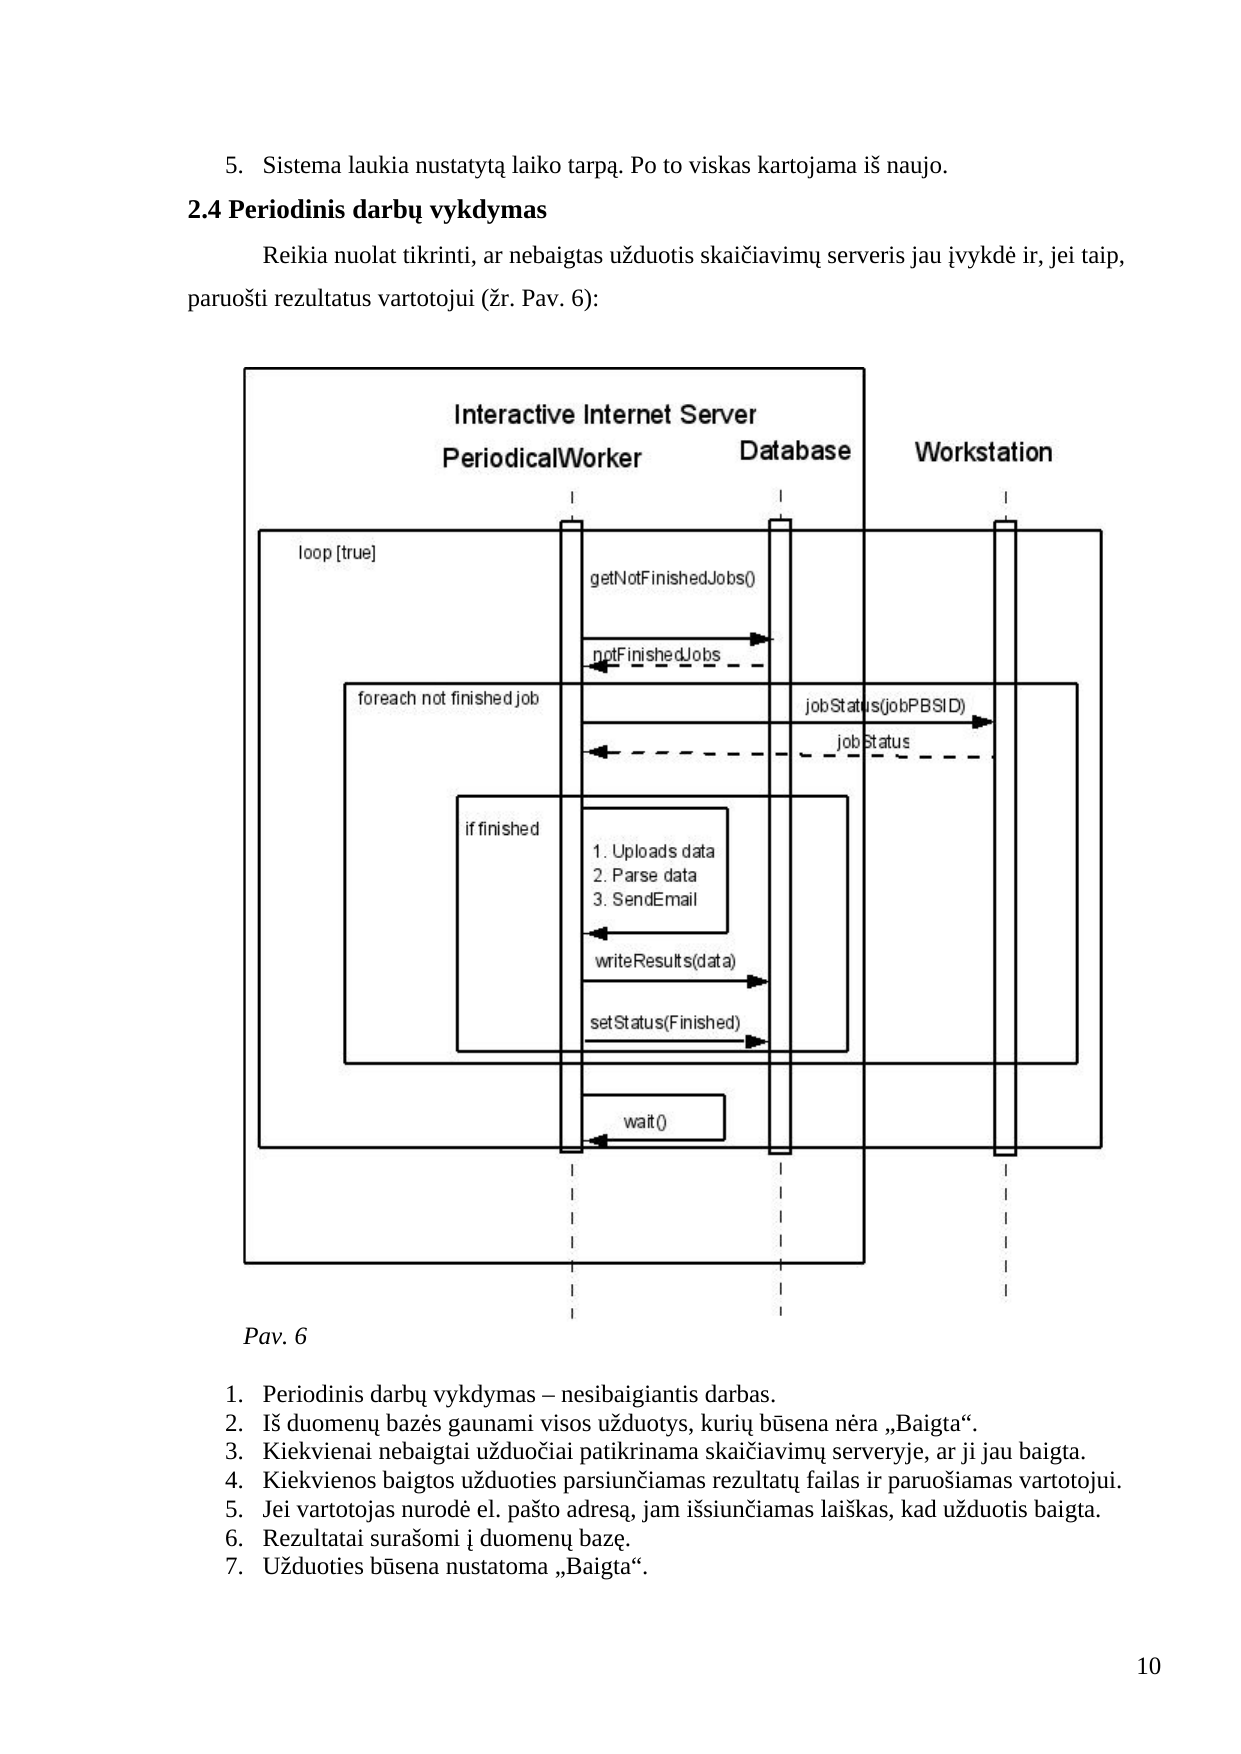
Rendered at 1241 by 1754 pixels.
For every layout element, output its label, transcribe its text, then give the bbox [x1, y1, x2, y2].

list Periodinis darbų vykdymas – nesibaigiantis darbas. [225, 1379, 1161, 1408]
text Reikia nuolat tikrinti, ar nebaigtas užduotis skaičiavimų serveris jau įvykdė ir, jei taip, paruošti rezultatus vartotojui (žr. Pav. 6): [187, 240, 1161, 312]
list Kiekvienai nebaigtai užduočiai patikrinama skaičiavimų serveryje, ar ji jau baigta. [225, 1436, 1161, 1465]
list Kiekvienos baigtos užduoties parsiunčiamas rezultatų failas ir paruošiamas vartotojui. [225, 1465, 1161, 1494]
list Užduoties būsena nustatoma „Baigta“. [225, 1551, 1161, 1580]
text 2.4 Periodinis darbų vykdymas [187, 193, 1161, 224]
list Rezultatai surašomi į duomenų bazę. [225, 1523, 1161, 1551]
picture [243, 367, 1106, 1322]
list Jei vartotojas nurodė el. pašto adresą, jam išsiunčiamas laiškas, kad užduotis baigta. [225, 1494, 1161, 1523]
list Iš duomenų bazės gaunami visos užduotys, kurių būsena nėra „Baigta“. [225, 1408, 1161, 1436]
text Pav. 6 [243, 1322, 1106, 1350]
list Sistema laukia nustatytą laiko tarpą. Po to viskas kartojama iš naujo. [225, 150, 1161, 179]
